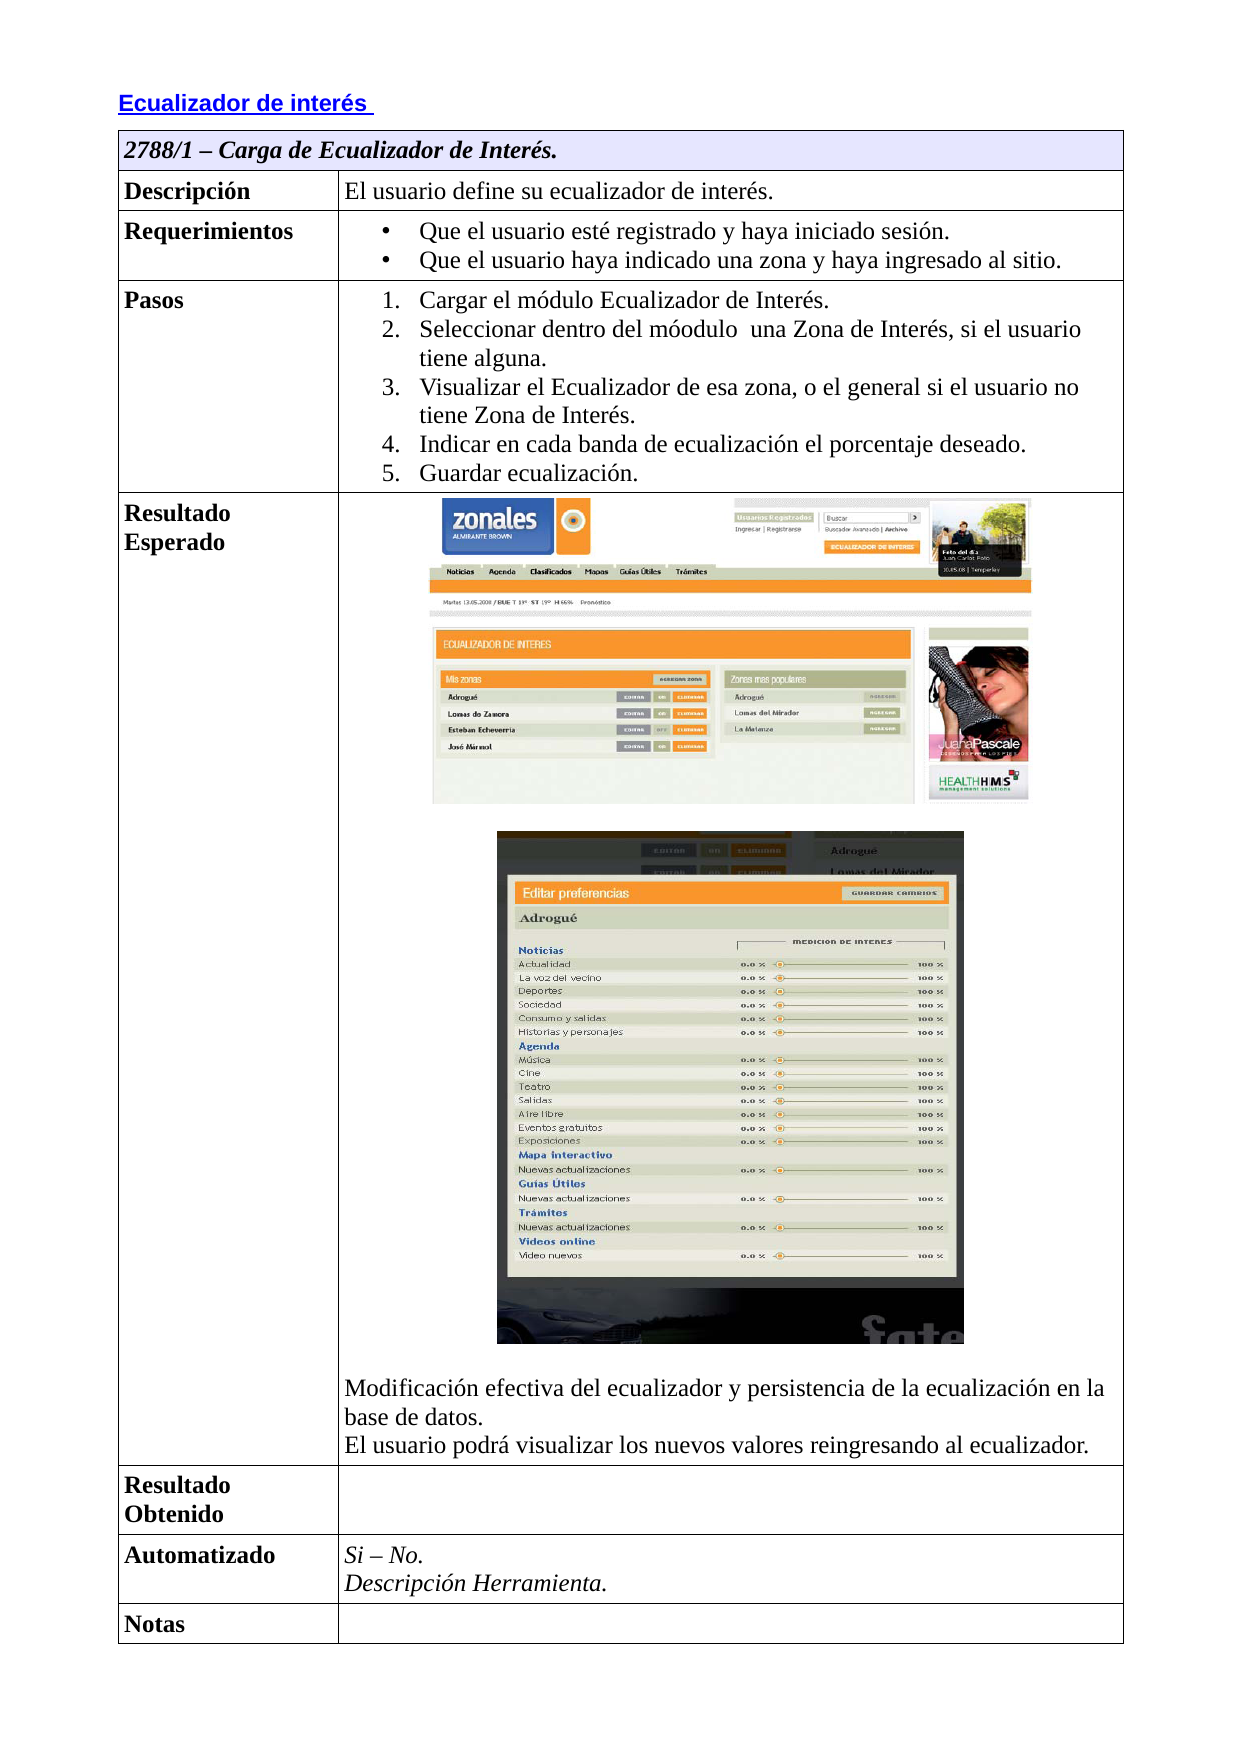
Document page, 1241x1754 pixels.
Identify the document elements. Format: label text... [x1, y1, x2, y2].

table_cell Pasos [119, 281, 338, 492]
table_cell Resultado Obtenido [119, 1466, 338, 1534]
table_cell [339, 1466, 1123, 1534]
table_cell Si – No. Descripción Herramienta. [339, 1535, 1123, 1603]
table_cell [339, 1604, 1123, 1643]
table_cell Que el usuario esté registrado y haya iniciado sesión. Que el usuario haya indicado una zona y haya ingresado al sitio. [339, 211, 1123, 279]
table_cell Modificación efectiva del ecualizador y persistencia de la ecualización en la base de datos. El usuario podrá visualizar los nuevos valores reingresando al ecualizador. [339, 493, 1123, 1465]
text Ecualizador de interés [118, 88, 1122, 117]
table_header 2788/1 – Carga de Ecualizador de Interés. [119, 131, 1123, 170]
table_cell Notas [119, 1604, 338, 1643]
table_cell Resultado Esperado [119, 493, 338, 1465]
table_cell El usuario define su ecualizador de interés. [339, 171, 1123, 210]
table_cell Descripción [119, 171, 338, 210]
table_cell Cargar el módulo Ecualizador de Interés. Seleccionar dentro del móodulo una Zona de Interés, si el usuario tiene alguna. Visualizar el Ecualizador de esa zona, o el general si el usuario no tiene Zona de Interés. Indicar en cada banda de ecualización el porcentaje deseado. Guardar ecualización. [339, 281, 1123, 492]
table_cell Automatizado [119, 1535, 338, 1603]
table_cell Requerimientos [119, 211, 338, 279]
